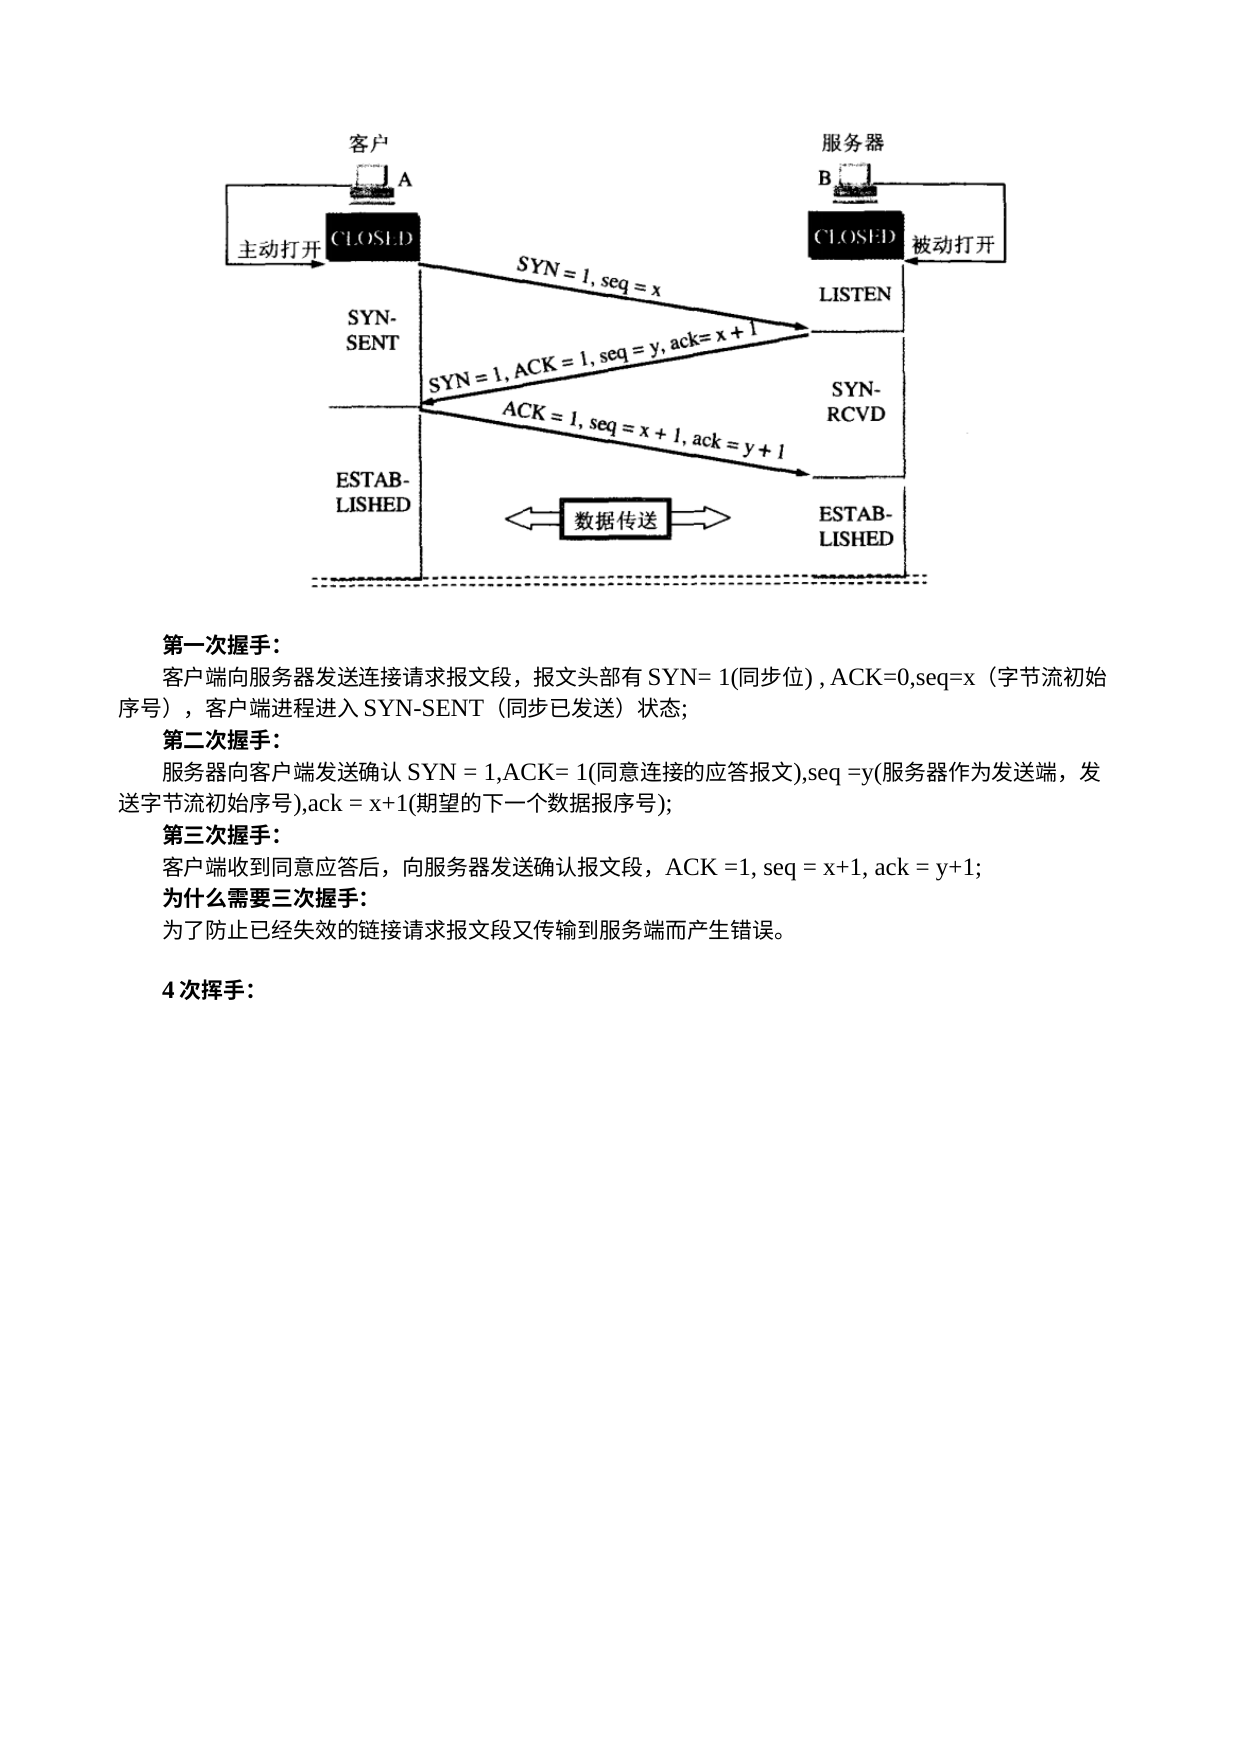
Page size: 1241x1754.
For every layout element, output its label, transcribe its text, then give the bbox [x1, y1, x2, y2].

text 4次挥手： [118, 973, 1122, 1005]
text 第一次握手： [118, 628, 1122, 659]
text 为了防止已经失效的链接请求报文段又传输到服务端而产生错误。 [118, 913, 1122, 944]
text 客户端向服务器发送连接请求报文段，报文头部有SYN= 1(同步位) , ACK=0,seq=x（字节流初始序号），客户端进程进入SYN-SENT（同步已发送）状态; [118, 659, 1122, 723]
text 第二次握手： [118, 723, 1122, 754]
text 为什么需要三次握手： [118, 881, 1122, 913]
picture [216, 118, 1025, 599]
text 客户端收到同意应答后，向服务器发送确认报文段，ACK =1, seq = x+1, ack = y+1; [118, 849, 1122, 881]
text 服务器向客户端发送确认SYN = 1,ACK= 1(同意连接的应答报文),seq =y(服务器作为发送端，发送字节流初始序号),ack = x+1(期望的下一个数据报序号); [118, 754, 1122, 818]
text 第三次握手： [118, 818, 1122, 849]
